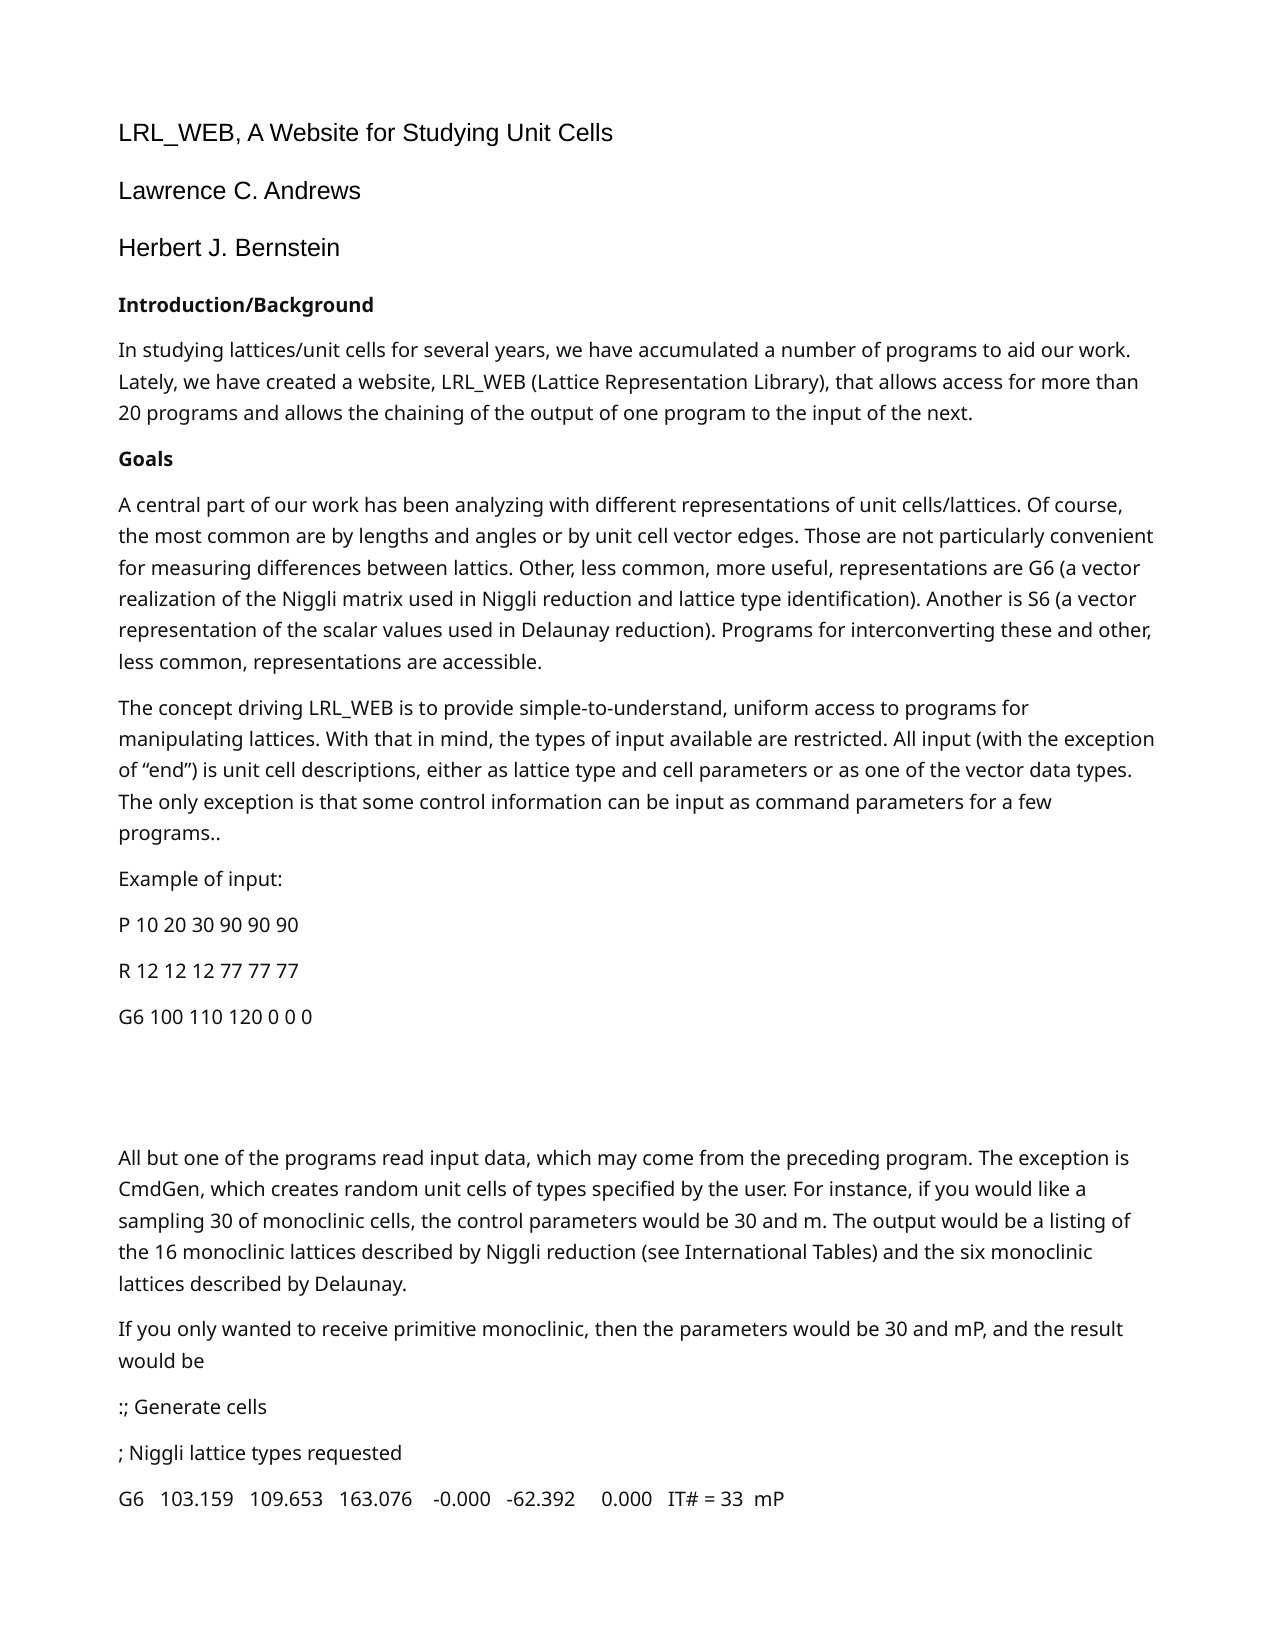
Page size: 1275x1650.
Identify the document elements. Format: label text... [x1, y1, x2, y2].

text The concept driving LRL_WEB is to provide simple-to-understand, uniform access to programs for manipulating lattices. With that in mind, the types of input available are restricted. All input (with the exception of “end”) is unit cell descriptions, either as lattice type and cell parameters or as one of the vector data types. The only exception is that some control information can be input as command parameters for a few programs.. [118, 694, 1157, 847]
text :; Generate cells [118, 1393, 1157, 1420]
text Example of input: [118, 865, 1157, 892]
text G6 100 110 120 0 0 0 [118, 1003, 1157, 1030]
text Lawrence C. Andrews [118, 176, 1157, 204]
text Herbert J. Bernstein [118, 233, 1157, 262]
text R 12 12 12 77 77 77 [118, 957, 1157, 984]
text If you only wanted to receive primitive monoclinic, then the parameters would be 30 and mP, and the result would be [118, 1316, 1157, 1374]
text ; Niggli lattice types requested [118, 1439, 1157, 1466]
text A central part of our work has been analyzing with different representations of unit cells/lattices. Of course, the most common are by lengths and angles or by unit cell vector edges. Those are not particularly convenient for measuring differences between lattics. Other, less common, more useful, representations are G6 (a vector realization of the Niggli matrix used in Niggli reduction and lattice type identification). Another is S6 (a vector representation of the scalar values used in Delaunay reduction). Programs for interconverting these and other, less common, representations are accessible. [118, 491, 1157, 675]
text P 10 20 30 90 90 90 [118, 911, 1157, 938]
text Introduction/Background [118, 291, 1157, 318]
text Goals [118, 445, 1157, 472]
text LRL_WEB, A Website for Studying Unit Cells [118, 118, 1157, 147]
text In studying lattices/unit cells for several years, we have accumulated a number of programs to aid our work. Lately, we have created a website, LRL_WEB (Lattice Representation Library), that allows access for more than 20 programs and allows the chaining of the output of one program to the input of the next. [118, 337, 1157, 427]
text All but one of the programs read input data, which may come from the preceding program. The exception is CmdGen, which creates random unit cells of types specified by the user. For instance, if you would like a sampling 30 of monoclinic cells, the control parameters would be 30 and m. The output would be a listing of the 16 monoclinic lattices described by Niggli reduction (see International Tables) and the six monoclinic lattices described by Delaunay. [118, 1144, 1157, 1297]
text G6 103.159 109.653 163.076 -0.000 -62.392 0.000 IT# = 33 mP [118, 1485, 1157, 1512]
